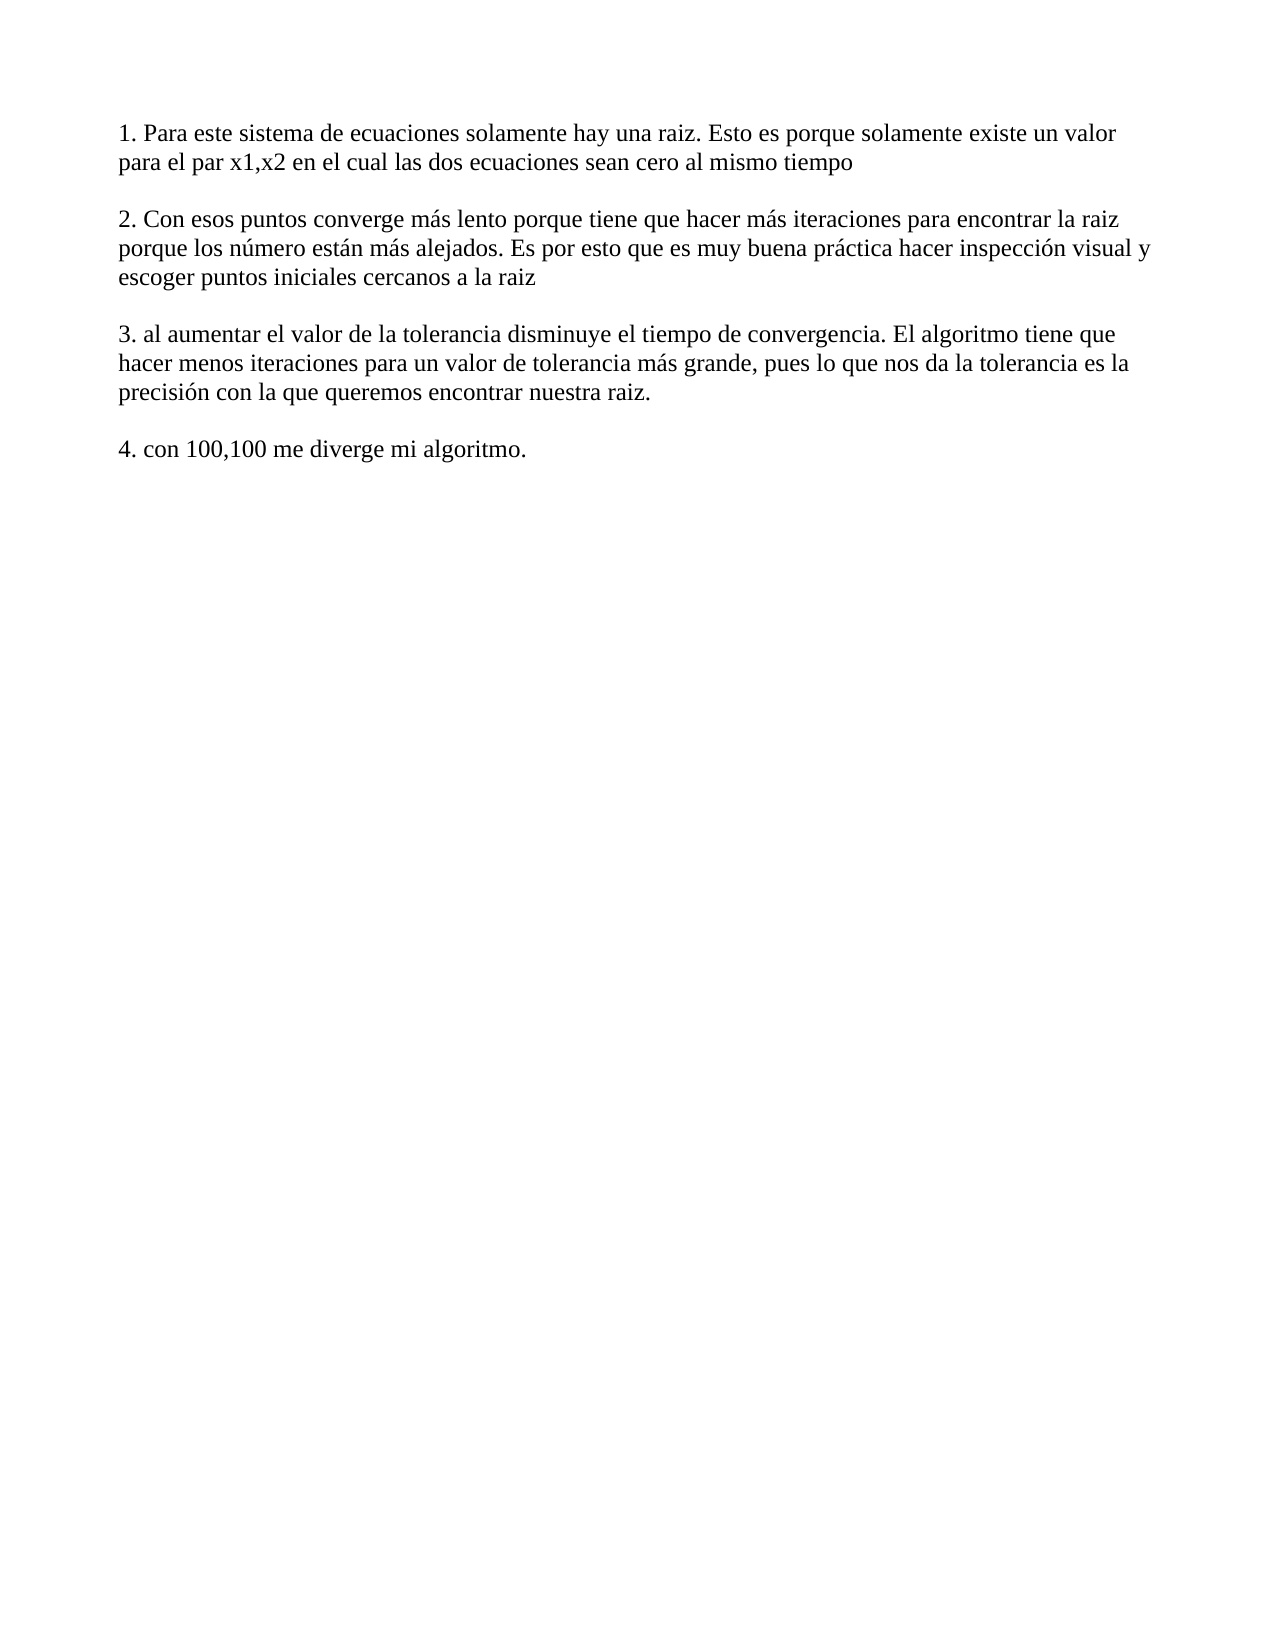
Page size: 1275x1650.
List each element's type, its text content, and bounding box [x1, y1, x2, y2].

text 1. Para este sistema de ecuaciones solamente hay una raiz. Esto es porque solamente existe un valor para el par x1,x2 en el cual las dos ecuaciones sean cero al mismo tiempo [118, 118, 1157, 176]
text 3. al aumentar el valor de la tolerancia disminuye el tiempo de convergencia. El algoritmo tiene que hacer menos iteraciones para un valor de tolerancia más grande, pues lo que nos da la tolerancia es la precisión con la que queremos encontrar nuestra raiz. [118, 319, 1157, 406]
text 2. Con esos puntos converge más lento porque tiene que hacer más iteraciones para encontrar la raiz porque los número están más alejados. Es por esto que es muy buena práctica hacer inspección visual y escoger puntos iniciales cercanos a la raiz [118, 204, 1157, 291]
text 4. con 100,100 me diverge mi algoritmo. [118, 434, 1157, 463]
